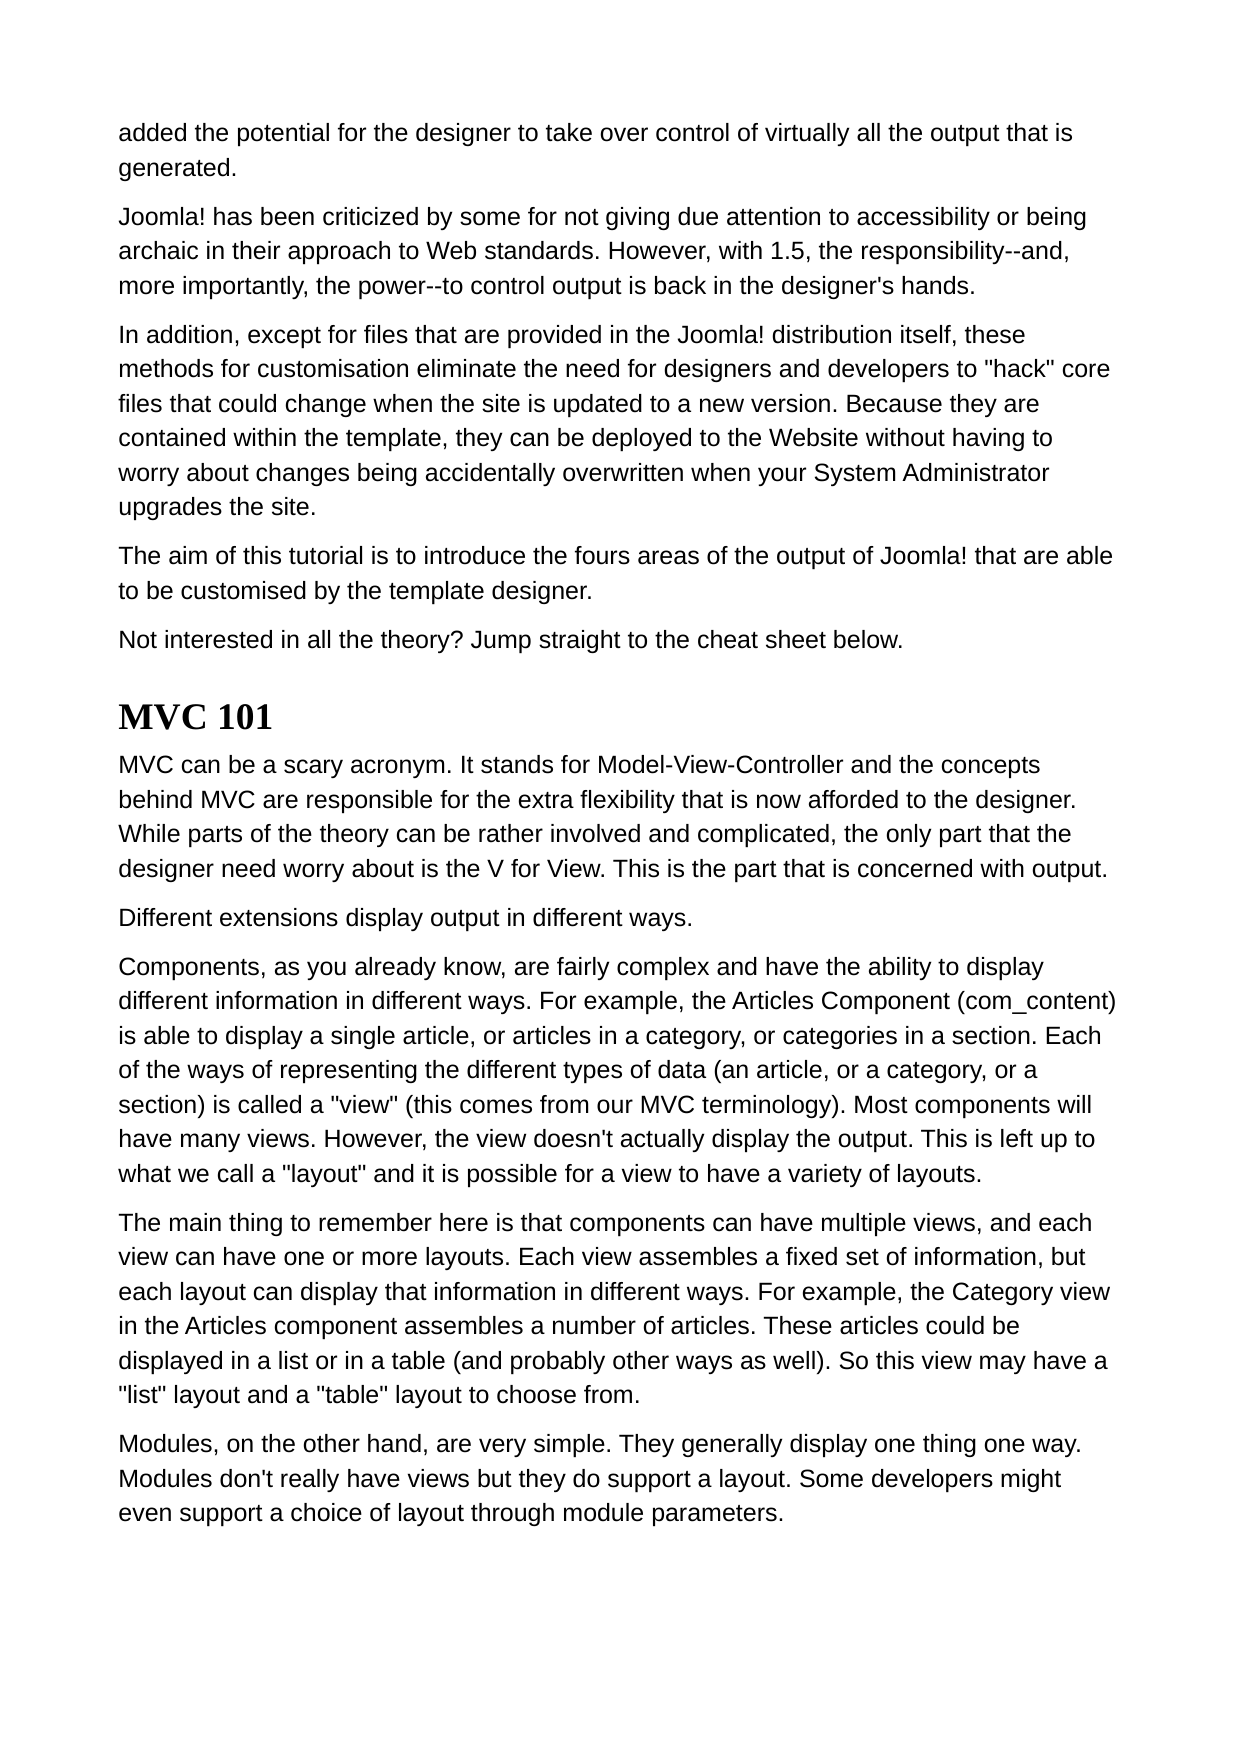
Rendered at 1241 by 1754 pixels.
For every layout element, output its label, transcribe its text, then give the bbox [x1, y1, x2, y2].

text MVC can be a scary acronym. It stands for Model-View-Controller and the concepts behind MVC are responsible for the extra flexibility that is now afforded to the designer. While parts of the theory can be rather involved and complicated, the only part that the designer need worry about is the V for View. This is the part that is concerned with output. [118, 750, 1122, 882]
text Not interested in all the theory? Jump straight to the cheat sheet below. [118, 625, 1122, 653]
text Components, as you already know, are fairly complex and have the ability to display different information in different ways. For example, the Articles Component (com_content) is able to display a single article, or articles in a category, or categories in a section. Each of the ways of representing the different types of data (an article, or a category, or a section) is called a "view" (this comes from our MVC terminology). Most components will have many views. However, the view doesn't actually display the output. This is left up to what we call a "layout" and it is possible for a view to have a variety of layouts. [118, 952, 1122, 1187]
subtitle MVC 101 [118, 694, 1122, 738]
text added the potential for the designer to take over control of virtually all the output that is generated. [118, 118, 1122, 181]
text The aim of this tutorial is to introduce the fours areas of the output of Joomla! that are able to be customised by the template designer. [118, 541, 1122, 604]
text Different extensions display output in different ways. [118, 903, 1122, 931]
text The main thing to remember here is that components can have multiple views, and each view can have one or more layouts. Each view assembles a fixed set of information, but each layout can display that information in different ways. For example, the Category view in the Articles component assembles a number of articles. These articles could be displayed in a list or in a table (and probably other ways as well). So this view may have a "list" layout and a "table" layout to choose from. [118, 1208, 1122, 1409]
text Modules, on the other hand, are very simple. They generally display one thing one way. Modules don't really have views but they do support a layout. Some developers might even support a choice of layout through module parameters. [118, 1429, 1122, 1527]
text In addition, except for files that are provided in the Joomla! distribution itself, these methods for customisation eliminate the need for designers and developers to "hack" core files that could change when the site is updated to a new version. Because they are contained within the template, they can be deployed to the Website without having to worry about changes being accidentally overwritten when your System Administrator upgrades the site. [118, 320, 1122, 521]
text Joomla! has been criticized by some for not giving due attention to accessibility or being archaic in their approach to Web standards. However, with 1.5, the responsibility--and, more importantly, the power--to control output is back in the designer's hands. [118, 202, 1122, 299]
